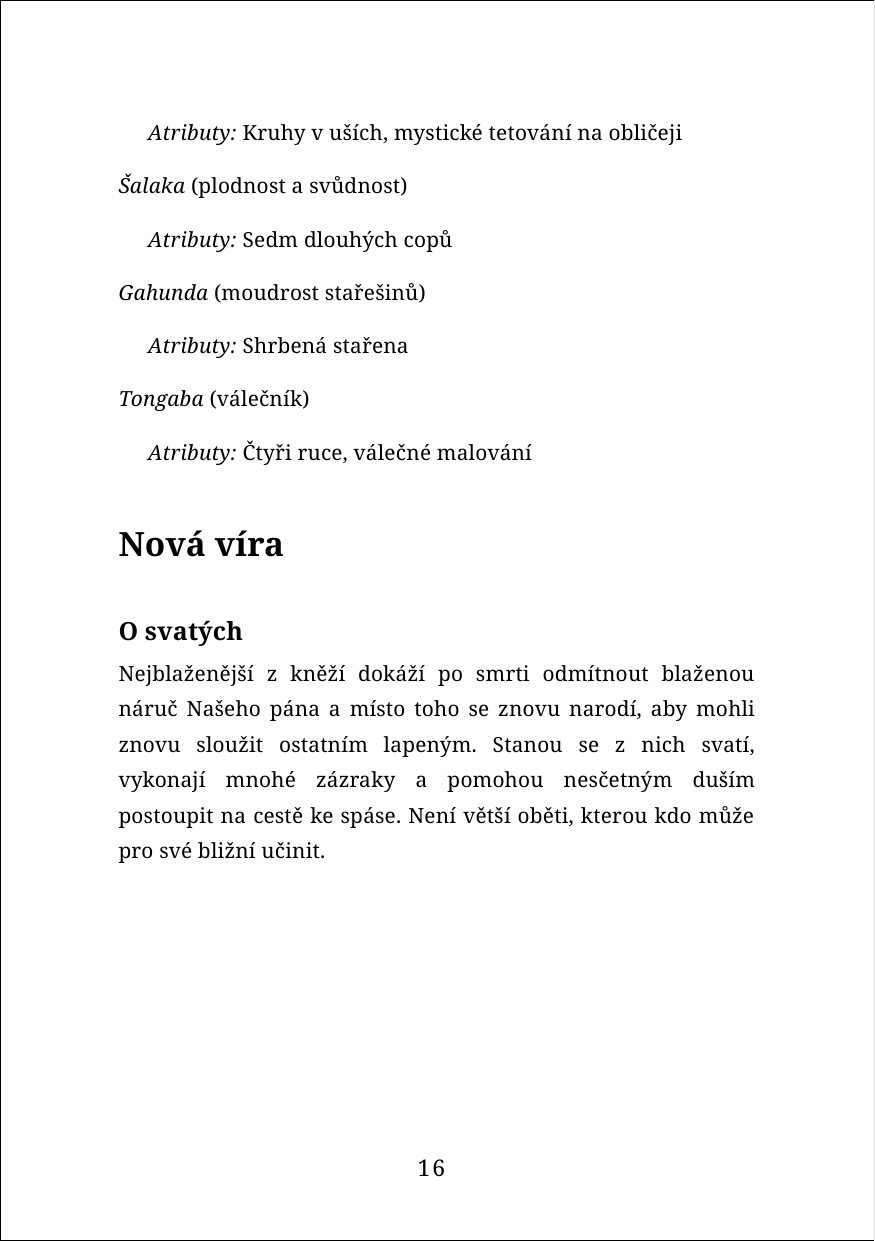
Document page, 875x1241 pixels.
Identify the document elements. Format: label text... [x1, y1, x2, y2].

subtitle O svatých [118, 613, 756, 647]
text Gahunda (moudrost stařešinů) [118, 278, 756, 306]
text Šalaka (plodnost a svůdnost) [118, 171, 756, 200]
text Atributy: Shrbená stařena [118, 331, 756, 359]
subtitle Nová víra [118, 520, 756, 566]
text Atributy: Kruhy v uších, mystické tetování na obličeji [118, 118, 756, 147]
text Nejblaženější z kněží dokáží po smrti odmítnout blaženou náruč Našeho pána a místo toho se znovu narodí, aby mohli znovu sloužit ostatním lapeným. Stanou se z nich svatí, vykonají mnohé zázraky a pomohou nesčetným duším postoupit na cestě ke spáse. Není větší oběti, kterou kdo může pro své bližní učinit. [118, 659, 756, 865]
text Atributy: Čtyři ruce, válečné malování [118, 438, 756, 466]
text Tongaba (válečník) [118, 384, 756, 413]
text Atributy: Sedm dlouhých copů [118, 225, 756, 253]
